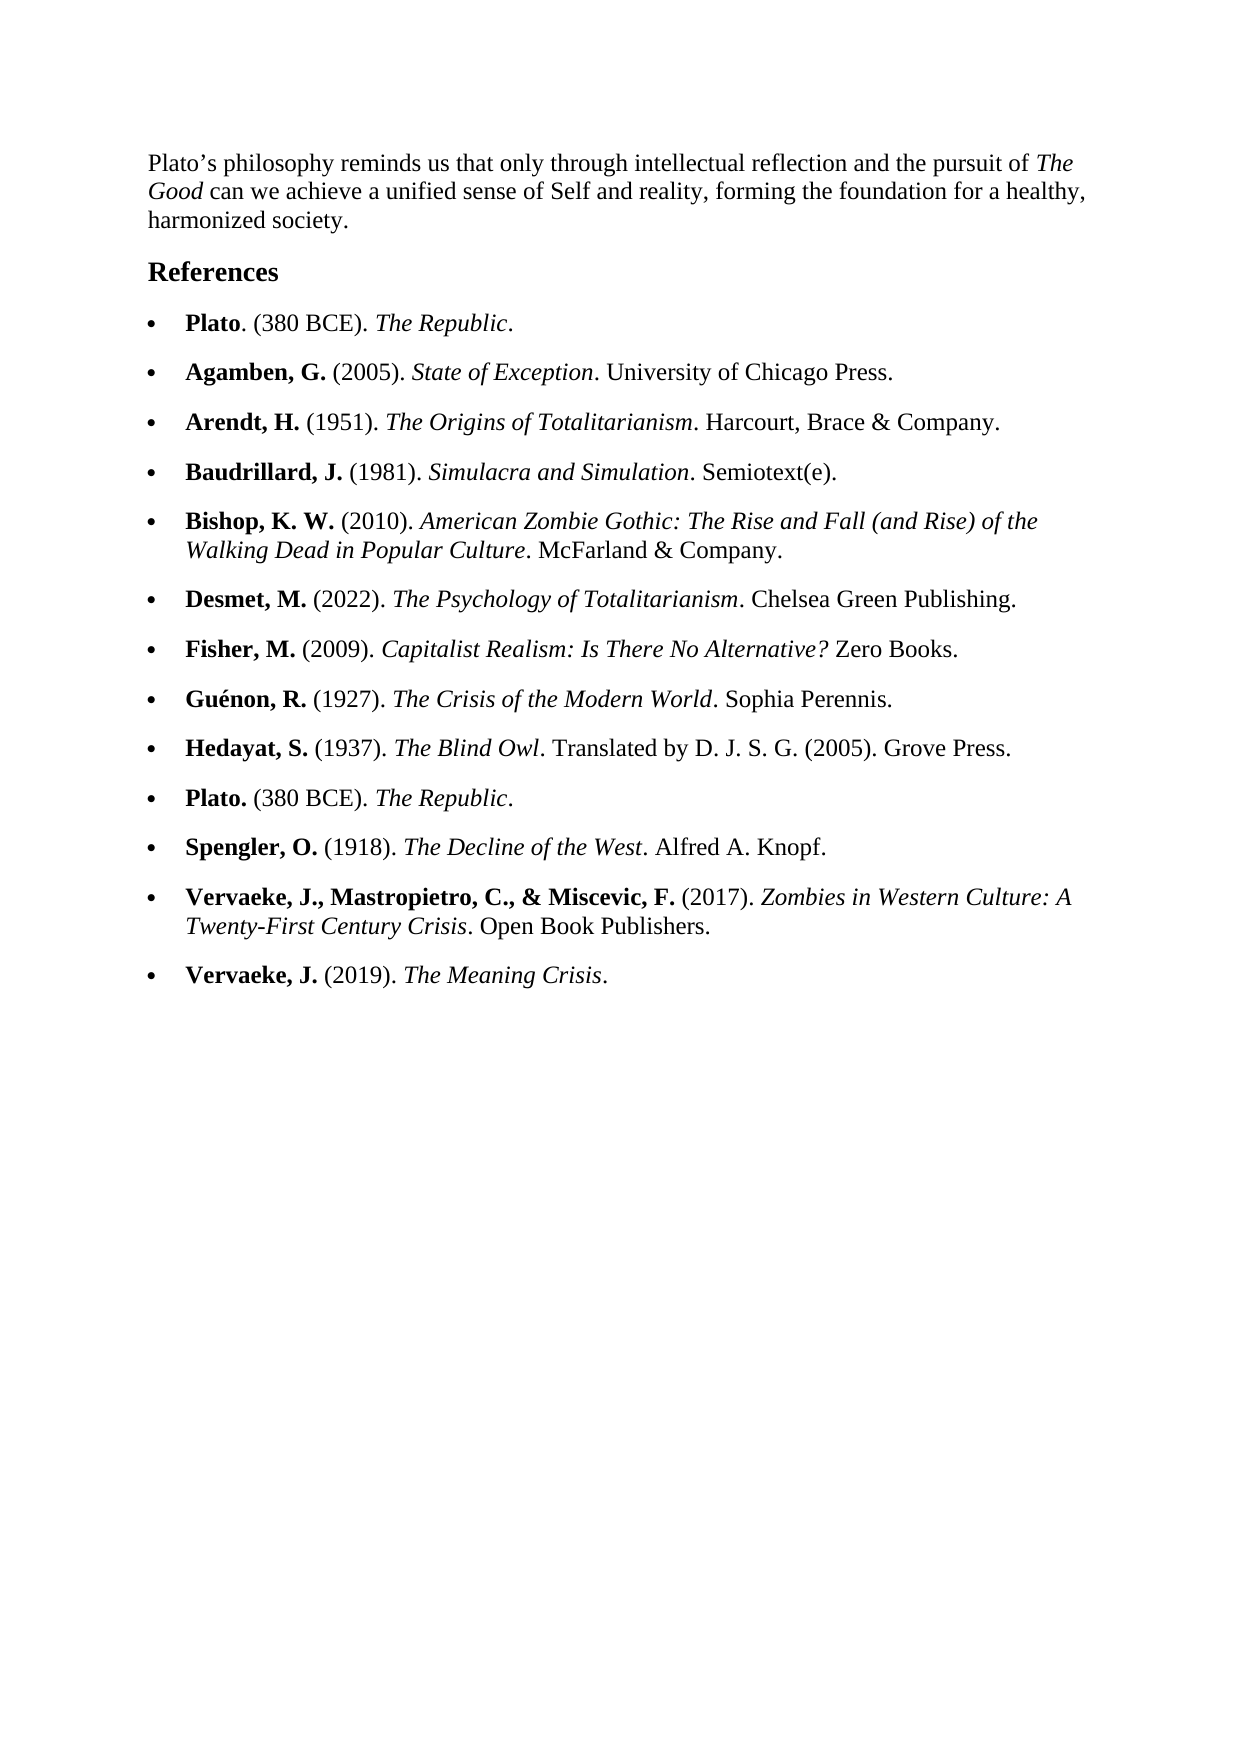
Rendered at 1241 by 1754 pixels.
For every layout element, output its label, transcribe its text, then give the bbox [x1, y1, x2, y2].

list Hedayat, S. (1937). The Blind Owl. Translated by D. J. S. G. (2005). Grove Press. [148, 733, 1093, 762]
list Agamben, G. (2005). State of Exception. University of Chicago Press. [148, 357, 1093, 386]
list Arendt, H. (1951). The Origins of Totalitarianism. Harcourt, Brace & Company. [148, 407, 1093, 436]
list Baudrillard, J. (1981). Simulacra and Simulation. Semiotext(e). [148, 457, 1093, 485]
list Fisher, M. (2009). Capitalist Realism: Is There No Alternative? Zero Books. [148, 634, 1093, 663]
list Guénon, R. (1927). The Crisis of the Modern World. Sophia Perennis. [148, 684, 1093, 712]
list Spengler, O. (1918). The Decline of the West. Alfred A. Knopf. [148, 832, 1093, 861]
list Plato. (380 BCE). The Republic. [148, 308, 1093, 337]
list Desmet, M. (2022). The Psychology of Totalitarianism. Chelsea Green Publishing. [148, 584, 1093, 613]
list Plato. (380 BCE). The Republic. [148, 783, 1093, 812]
list Vervaeke, J., Mastropietro, C., & Miscevic, F. (2017). Zombies in Western Culture: A Twenty-First Century Crisis. Open Book Publishers. [148, 882, 1093, 939]
subtitle References [148, 255, 1093, 287]
list Vervaeke, J. (2019). The Meaning Crisis. [148, 960, 1093, 989]
list Bishop, K. W. (2010). American Zombie Gothic: The Rise and Fall (and Rise) of the Walking Dead in Popular Culture. McFarland & Company. [148, 506, 1093, 564]
text Plato’s philosophy reminds us that only through intellectual reflection and the pursuit of The Good can we achieve a unified sense of Self and reality, forming the foundation for a healthy, harmonized society. [148, 148, 1093, 234]
